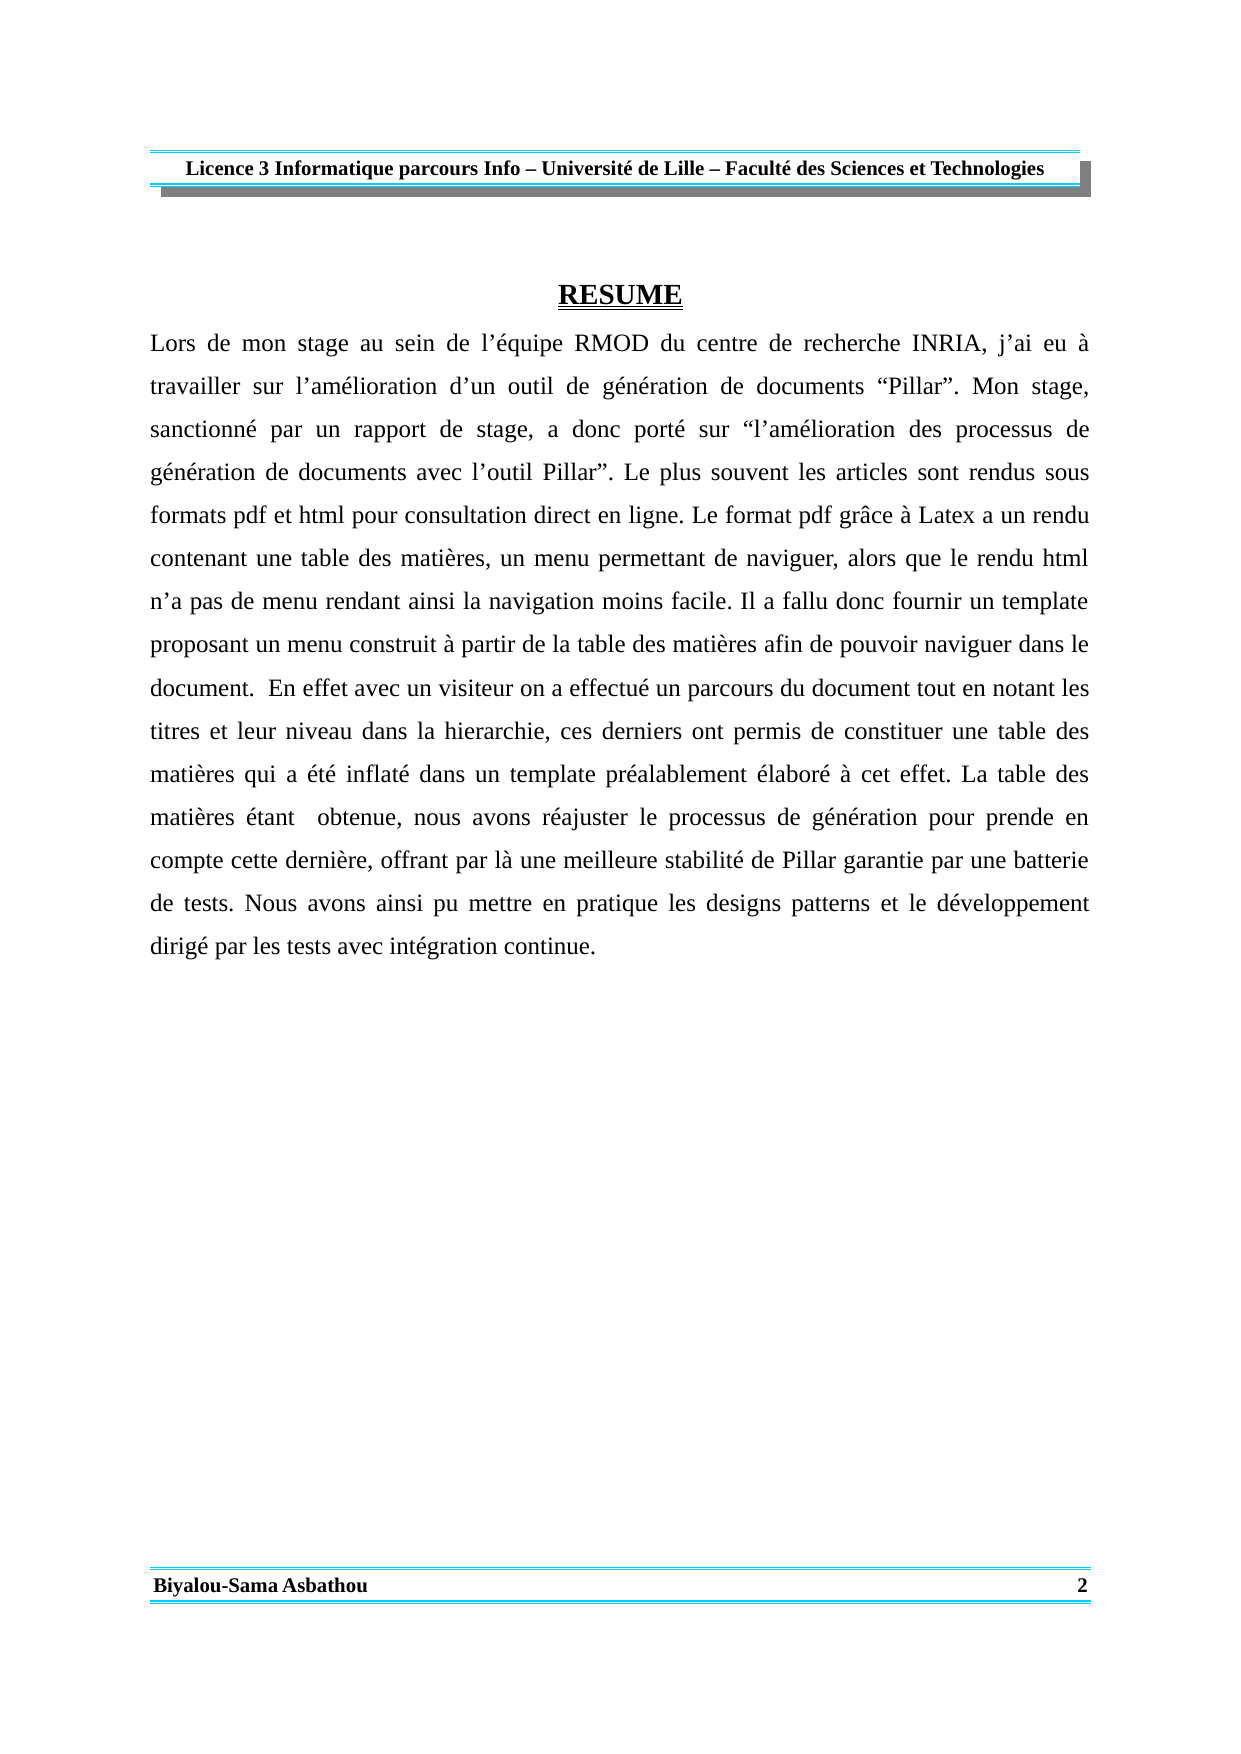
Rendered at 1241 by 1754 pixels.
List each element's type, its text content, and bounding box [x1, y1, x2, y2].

text Lors de mon stage au sein de l’équipe RMOD du centre de recherche INRIA, j’ai eu à travailler sur l’amélioration d’un outil de génération de documents “Pillar”. Mon stage, sanctionné par un rapport de stage, a donc porté sur “l’amélioration des processus de génération de documents avec l’outil Pillar”. Le plus souvent les articles sont rendus sous formats pdf et html pour consultation direct en ligne. Le format pdf grâce à Latex a un rendu contenant une table des matières, un menu permettant de naviguer, alors que le rendu html n’a pas de menu rendant ainsi la navigation moins facile. Il a fallu donc fournir un template proposant un menu construit à partir de la table des matières afin de pouvoir naviguer dans le document. En effet avec un visiteur on a effectué un parcours du document tout en notant les titres et leur niveau dans la hierarchie, ces derniers ont permis de constituer une table des matières qui a été inflaté dans un template préalablement élaboré à cet effet. La table des matières étant obtenue, nous avons réajuster le processus de génération pour prende en compte cette dernière, offrant par là une meilleure stabilité de Pillar garantie par une batterie de tests. Nous avons ainsi pu mettre en pratique les designs patterns et le développement dirigé par les tests avec intégration continue. [150, 328, 1091, 960]
text RESUME [150, 277, 1091, 311]
